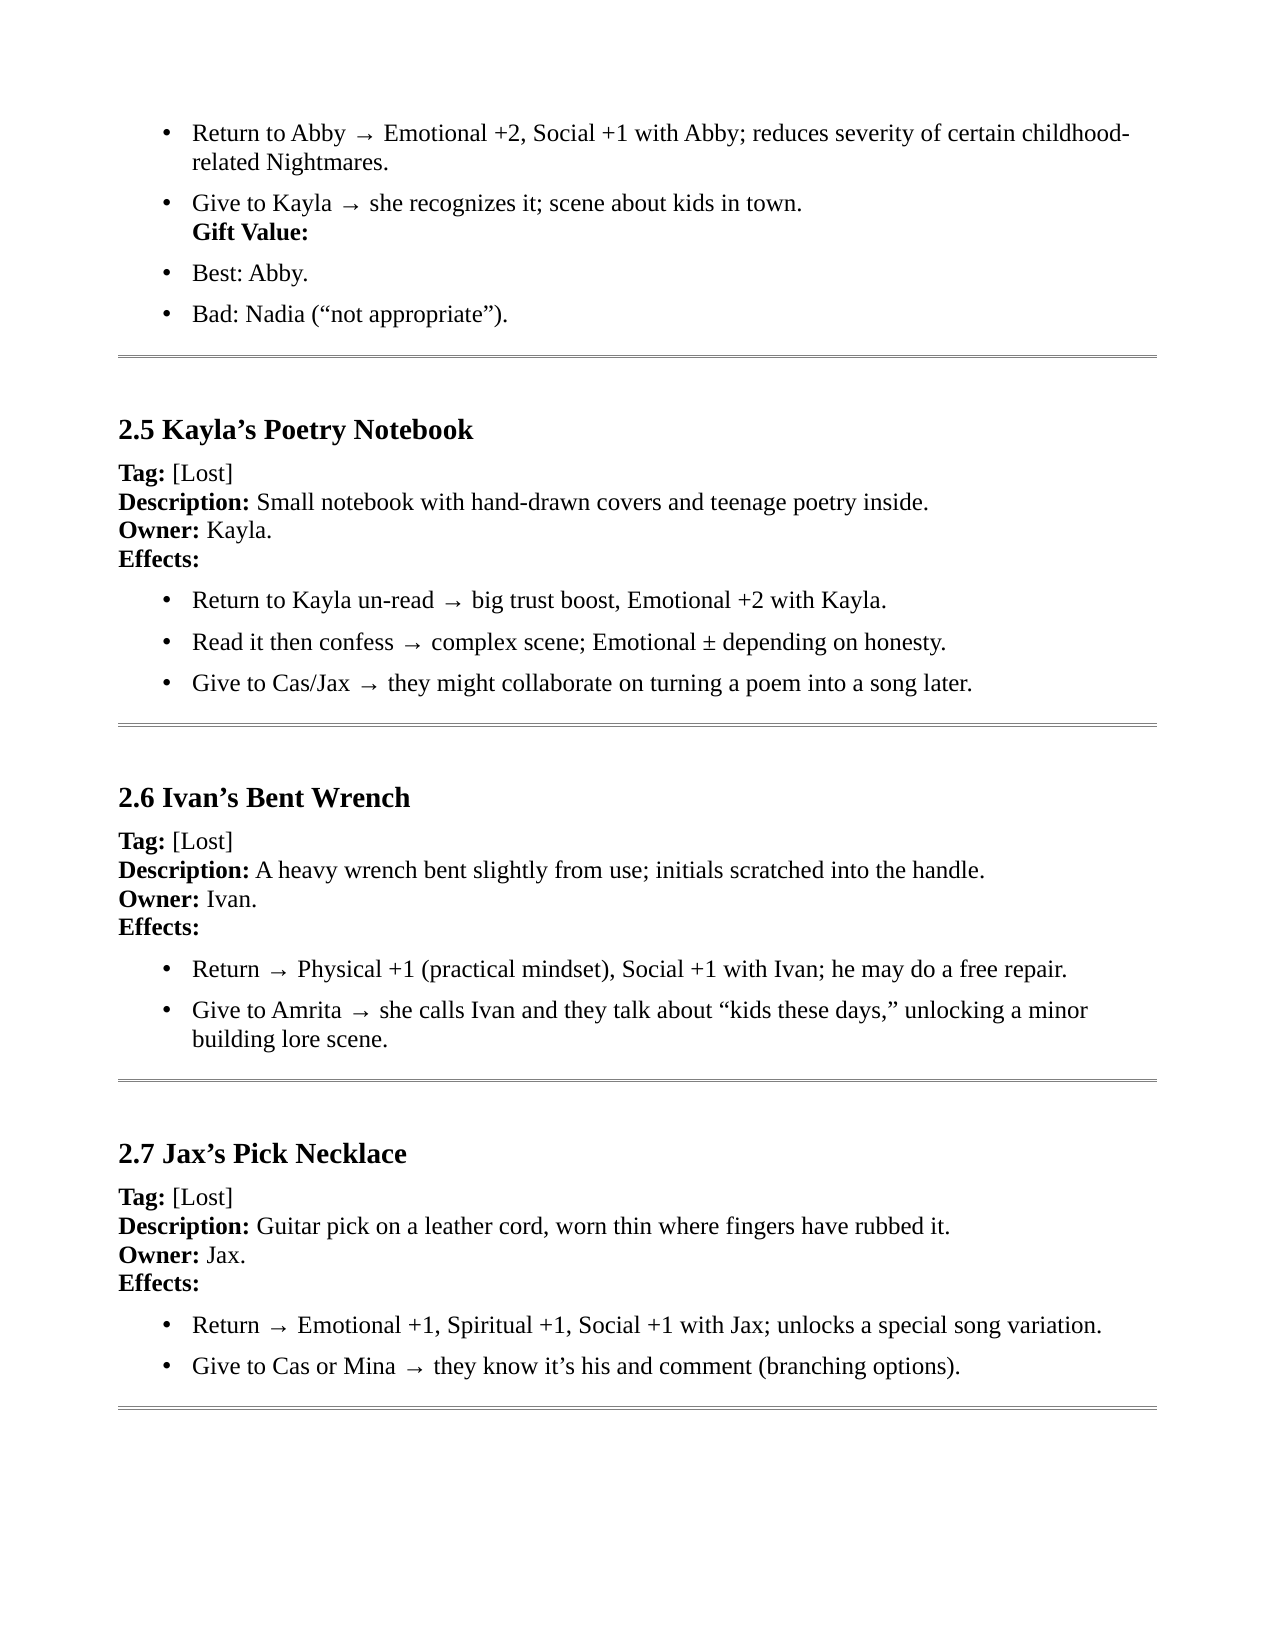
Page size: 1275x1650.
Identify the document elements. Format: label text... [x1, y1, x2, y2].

list Give to Amrita → she calls Ivan and they talk about “kids these days,” unlocking a minor building lore scene. [162, 995, 1157, 1052]
list Give to Cas/Jax → they might collaborate on turning a poem into a song later. [162, 668, 1157, 697]
list Give to Cas or Mina → they know it’s his and comment (branching options). [162, 1351, 1157, 1380]
list Return to Abby → Emotional +2, Social +1 with Abby; reduces severity of certain childhood-related Nightmares. [162, 118, 1157, 176]
subtitle 2.6 Ivan’s Bent Wrench [118, 780, 1157, 814]
list Return → Emotional +1, Spiritual +1, Social +1 with Jax; unlocks a special song variation. [162, 1310, 1157, 1338]
list Give to Kayla → she recognizes it; scene about kids in town. Gift Value: [162, 188, 1157, 246]
text Tag: [Lost] Description: Small notebook with hand-drawn covers and teenage poetry inside. Owner: Kayla. Effects: [118, 458, 1157, 573]
list Return to Kayla un-read → big trust boost, Emotional +2 with Kayla. [162, 585, 1157, 614]
text Tag: [Lost] Description: A heavy wrench bent slightly from use; initials scratched into the handle. Owner: Ivan. Effects: [118, 826, 1157, 941]
subtitle 2.7 Jax’s Pick Necklace [118, 1136, 1157, 1170]
list Bad: Nadia (“not appropriate”). [162, 299, 1157, 328]
list Best: Abby. [162, 258, 1157, 287]
list Return → Physical +1 (practical mindset), Social +1 with Ivan; he may do a free repair. [162, 954, 1157, 982]
subtitle 2.5 Kayla’s Poetry Notebook [118, 412, 1157, 445]
text Tag: [Lost] Description: Guitar pick on a leather cord, worn thin where fingers have rubbed it. Owner: Jax. Effects: [118, 1182, 1157, 1297]
list Read it then confess → complex scene; Emotional ± depending on honesty. [162, 627, 1157, 655]
